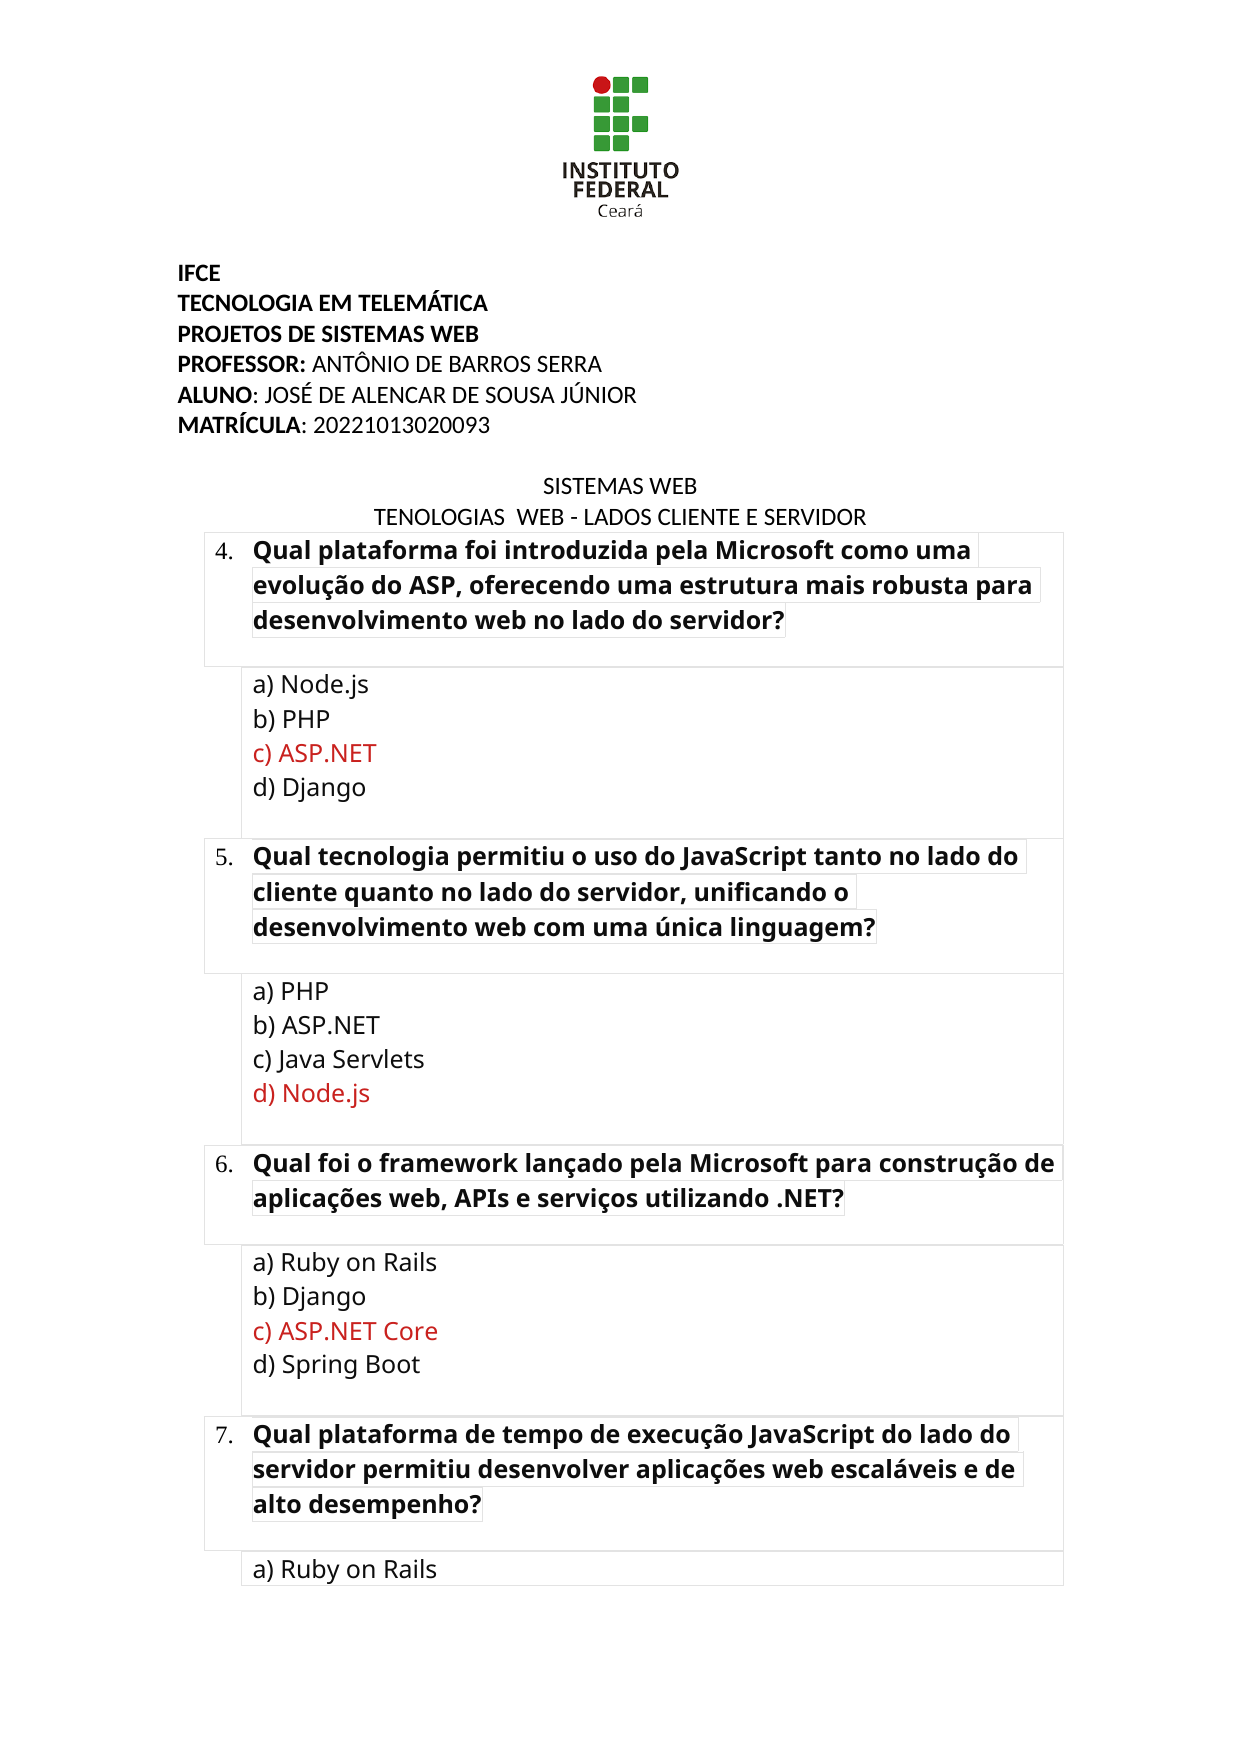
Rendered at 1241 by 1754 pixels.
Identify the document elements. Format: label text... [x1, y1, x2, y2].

list Qual plataforma foi introduzida pela Microsoft como uma evolução do ASP, oferecendo uma estrutura mais robusta para desenvolvimento web no lado do servidor? [253, 568, 1040, 602]
list [845, 1181, 1063, 1215]
list Qual tecnologia permitiu o uso do JavaScript tanto no lado do cliente quanto no lado do servidor, unificando o desenvolvimento web com uma única linguagem? [253, 875, 856, 908]
text a) Ruby on Rails [242, 1246, 1063, 1278]
list Qual plataforma de tempo de execução JavaScript do lado do servidor permitiu desenvolver aplicações web escaláveis e de alto desempenho? [253, 1488, 482, 1521]
list Qual plataforma de tempo de execução JavaScript do lado do servidor permitiu desenvolver aplicações web escaláveis e de alto desempenho? [253, 1453, 1023, 1486]
picture [514, 73, 726, 224]
list Qual plataforma de tempo de execução JavaScript do lado do servidor permitiu desenvolver aplicações web escaláveis e de alto desempenho? [483, 1417, 1063, 1521]
list Qual foi o framework lançado pela Microsoft para construção de aplicações web, APIs e serviços utilizando .NET? [205, 1146, 1062, 1215]
text b) PHP [242, 701, 1063, 735]
list Qual tecnologia permitiu o uso do JavaScript tanto no lado do cliente quanto no lado do servidor, unificando o desenvolvimento web com uma única linguagem? [205, 839, 1026, 943]
text a) Node.js [242, 668, 1063, 701]
list Qual plataforma de tempo de execução JavaScript do lado do servidor permitiu desenvolver aplicações web escaláveis e de alto desempenho? [205, 1417, 1018, 1521]
text b) Django [242, 1278, 1063, 1313]
list Qual plataforma foi introduzida pela Microsoft como uma evolução do ASP, oferecendo uma estrutura mais robusta para desenvolvimento web no lado do servidor? [205, 533, 978, 637]
list Qual plataforma foi introduzida pela Microsoft como uma evolução do ASP, oferecendo uma estrutura mais robusta para desenvolvimento web no lado do servidor? [253, 603, 785, 637]
text c) ASP.NET [242, 735, 1063, 769]
list Qual tecnologia permitiu o uso do JavaScript tanto no lado do cliente quanto no lado do servidor, unificando o desenvolvimento web com uma única linguagem? [857, 839, 1063, 943]
text d) Node.js [242, 1075, 1063, 1109]
list Qual tecnologia permitiu o uso do JavaScript tanto no lado do cliente quanto no lado do servidor, unificando o desenvolvimento web com uma única linguagem? [253, 910, 876, 943]
text c) ASP.NET Core [242, 1313, 1063, 1347]
text c) Java Servlets [242, 1041, 1063, 1075]
text a) PHP [242, 974, 1063, 1007]
text d) Django [242, 769, 1063, 803]
text a) Ruby on Rails [242, 1552, 1063, 1585]
text d) Spring Boot [242, 1347, 1063, 1381]
list Qual plataforma foi introduzida pela Microsoft como uma evolução do ASP, oferecendo uma estrutura mais robusta para desenvolvimento web no lado do servidor? [786, 533, 1063, 637]
text b) ASP.NET [242, 1007, 1063, 1041]
